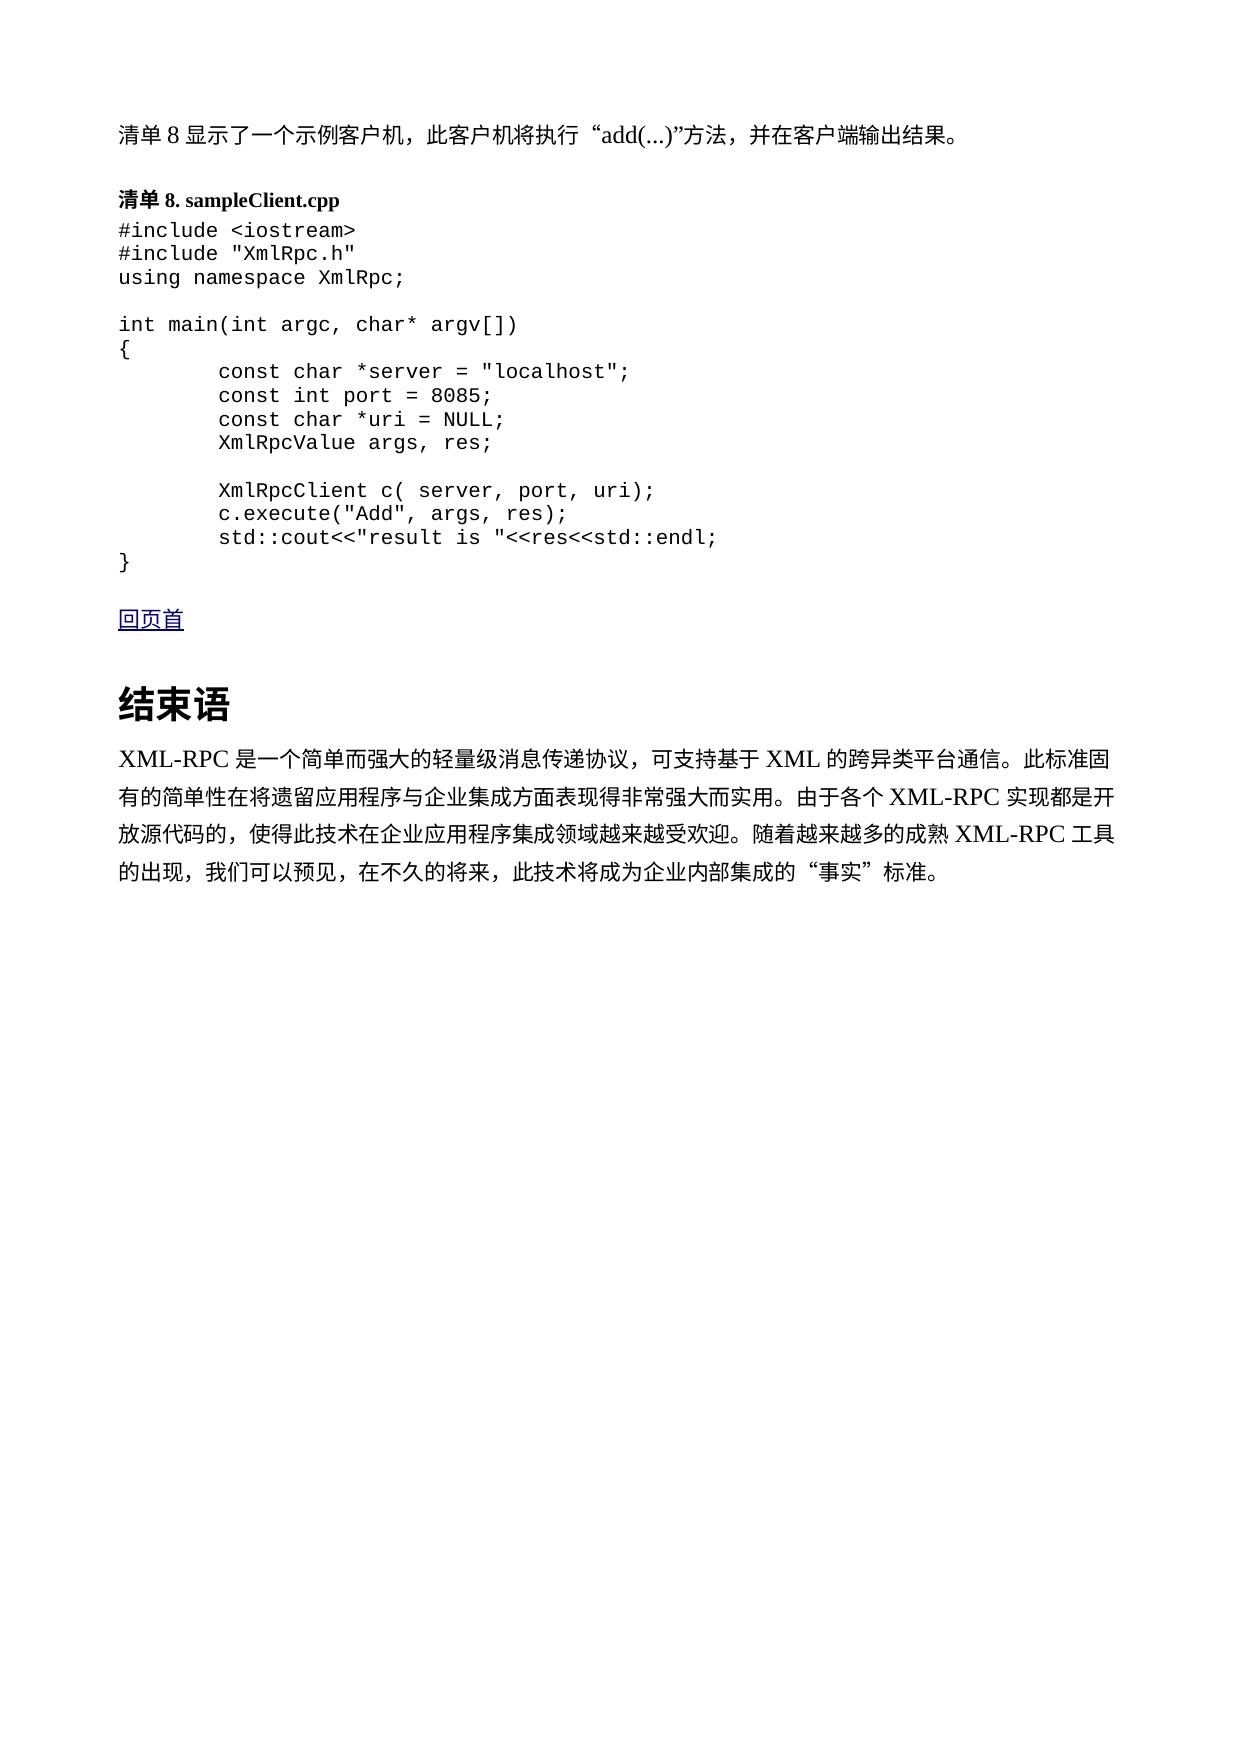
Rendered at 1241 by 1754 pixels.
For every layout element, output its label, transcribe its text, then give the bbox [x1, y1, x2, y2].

text const char *server = "localhost"; [118, 361, 1122, 385]
subtitle 结束语 [118, 675, 1122, 729]
text std::cout<<"result is "<<res<<std::endl; [118, 527, 1122, 551]
text int main(int argc, char* argv[]) [118, 314, 1122, 338]
text } [118, 551, 1122, 574]
text XML-RPC 是一个简单而强大的轻量级消息传递协议，可支持基于 XML 的跨异类平台通信。此标准固有的简单性在将遗留应用程序与企业集成方面表现得非常强大而实用。由于各个 XML-RPC 实现都是开放源代码的，使得此技术在企业应用程序集成领域越来越受欢迎。随着越来越多的成熟 XML-RPC 工具的出现，我们可以预见，在不久的将来，此技术将成为企业内部集成的“事实”标准。 [118, 742, 1122, 887]
text const char *uri = NULL; [118, 409, 1122, 432]
text XmlRpcValue args, res; [118, 432, 1122, 456]
text #include "XmlRpc.h" [118, 243, 1122, 267]
text #include <iostream> [118, 219, 1122, 243]
text XmlRpcClient c( server, port, uri); [118, 480, 1122, 503]
text { [118, 338, 1122, 361]
subtitle 清单 8. sampleClient.cpp [118, 183, 1122, 213]
text using namespace XmlRpc; [118, 267, 1122, 291]
text c.execute("Add", args, res); [118, 503, 1122, 527]
text const int port = 8085; [118, 385, 1122, 409]
text 回页首 [118, 604, 1122, 633]
text 清单 8 显示了一个示例客户机，此客户机将执行“add(...)”方法，并在客户端输出结果。 [118, 118, 1122, 150]
